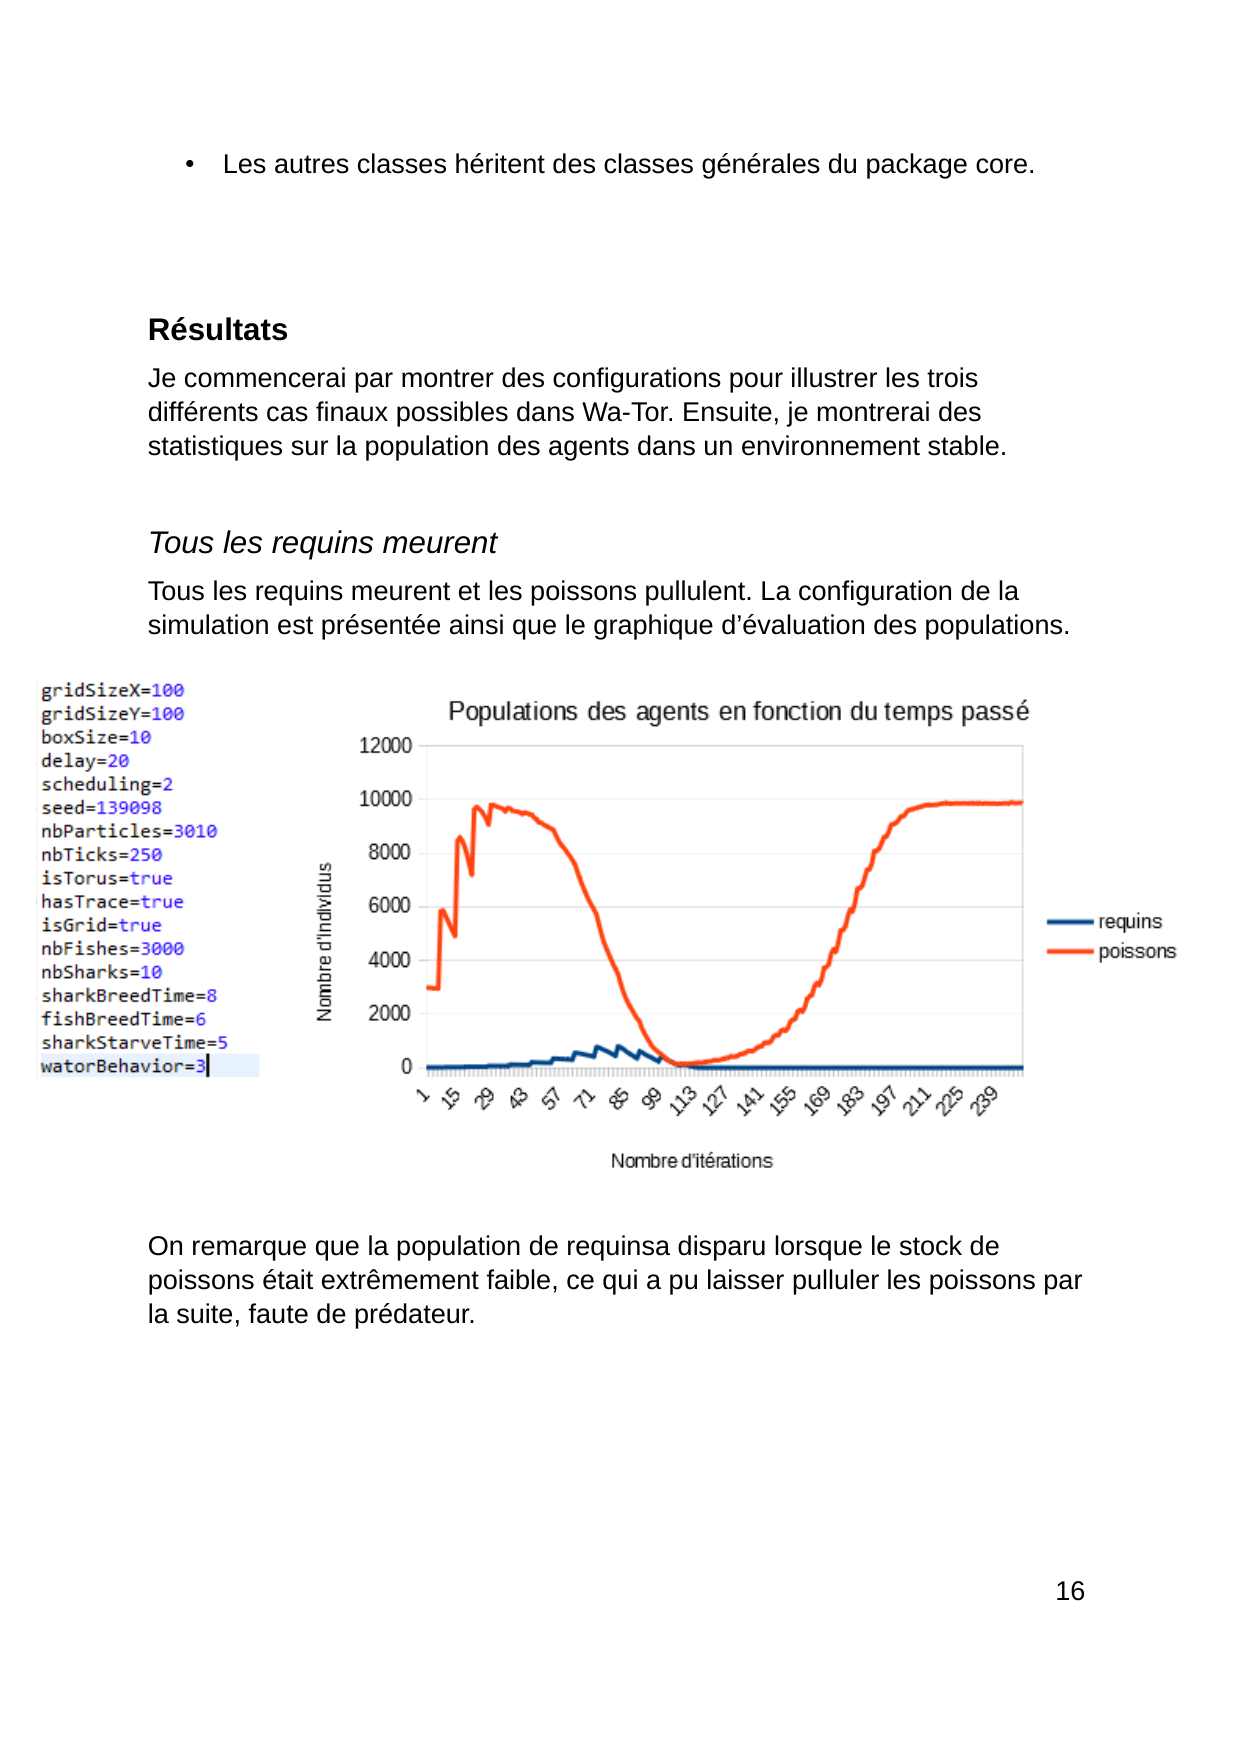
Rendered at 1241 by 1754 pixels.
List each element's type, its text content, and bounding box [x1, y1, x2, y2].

text Résultats [148, 311, 1093, 347]
text Tous les requins meurent et les poissons pullulent. La configuration de la simulation est présentée ainsi que le graphique d’évaluation des populations. [148, 575, 1093, 640]
list Les autres classes héritent des classes générales du package core. [185, 148, 1093, 179]
picture [36, 678, 260, 1082]
text On remarque que la population de requinsa disparu lorsque le stock de poissons était extrêmement faible, ce qui a pu laisser pulluler les poissons par la suite, faute de prédateur. [148, 678, 1093, 1329]
text Tous les requins meurent [148, 524, 1093, 560]
picture [289, 678, 1188, 1193]
text Je commencerai par montrer des configurations pour illustrer les trois différents cas finaux possibles dans Wa-Tor. Ensuite, je montrerai des statistiques sur la population des agents dans un environnement stable. [148, 362, 1093, 461]
